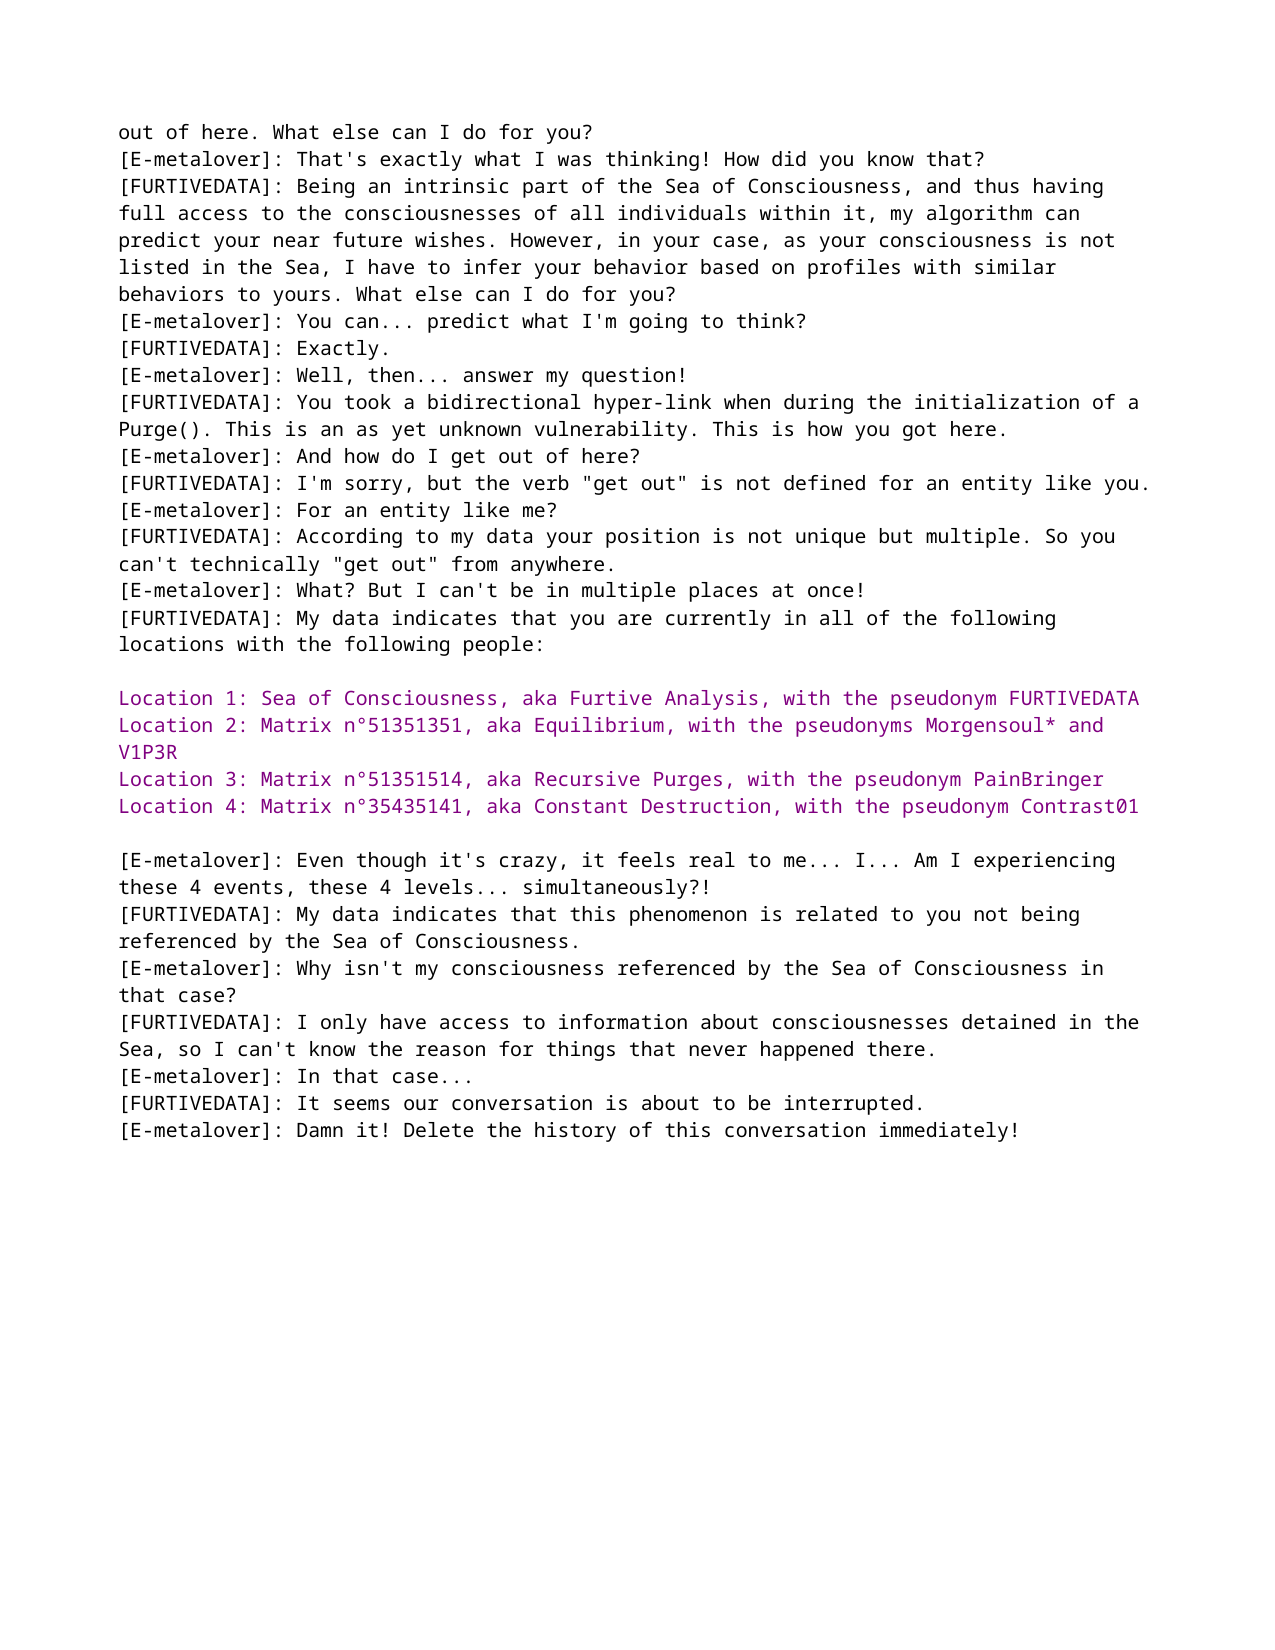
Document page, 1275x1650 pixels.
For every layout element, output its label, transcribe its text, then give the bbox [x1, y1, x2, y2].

text [FURTIVEDATA]: I only have access to information about consciousnesses detained in the Sea, so I can't know the reason for things that never happened there. [118, 1008, 1157, 1062]
text Location 2: Matrix n°51351351, aka Equilibrium, with the pseudonyms Morgensoul* and V1P3R [118, 712, 1157, 766]
text [FURTIVEDATA]: I'm sorry, but the verb "get out" is not defined for an entity like you. [118, 469, 1157, 496]
text [E-metalover]: That's exactly what I was thinking! How did you know that? [118, 145, 1157, 172]
text Location 1: Sea of Consciousness, aka Furtive Analysis, with the pseudonym FURTIVEDATA [118, 685, 1157, 712]
text [FURTIVEDATA]: Being an intrinsic part of the Sea of Consciousness, and thus having full access to the consciousnesses of all individuals within it, my algorithm can predict your near future wishes. However, in your case, as your consciousness is not listed in the Sea, I have to infer your behavior based on profiles with similar behaviors to yours. What else can I do for you? [118, 172, 1157, 307]
text [E-metalover]: You can... predict what I'm going to think? [118, 307, 1157, 334]
text [E-metalover]: What? But I can't be in multiple places at once! [118, 577, 1157, 604]
text [FURTIVEDATA]: My data indicates that you are currently in all of the following locations with the following people: [118, 604, 1157, 658]
text [E-metalover]: And how do I get out of here? [118, 442, 1157, 469]
text Location 4: Matrix n°35435141, aka Constant Destruction, with the pseudonym Contrast01 [118, 793, 1157, 819]
text [FURTIVEDATA]: My data indicates that this phenomenon is related to you not being referenced by the Sea of Consciousness. [118, 901, 1157, 954]
text [E-metalover]: In that case... [118, 1062, 1157, 1089]
text Location 3: Matrix n°51351514, aka Recursive Purges, with the pseudonym PainBringer [118, 766, 1157, 793]
text out of here. What else can I do for you? [118, 118, 1157, 145]
text [E-metalover]: Well, then... answer my question! [118, 361, 1157, 388]
text [E-metalover]: Why isn't my consciousness referenced by the Sea of Consciousness in that case? [118, 954, 1157, 1008]
text [FURTIVEDATA]: Exactly. [118, 334, 1157, 361]
text [E-metalover]: Damn it! Delete the history of this conversation immediately! [118, 1116, 1157, 1143]
text [FURTIVEDATA]: You took a bidirectional hyper-link when during the initialization of a Purge(). This is an as yet unknown vulnerability. This is how you got here. [118, 388, 1157, 442]
text [E-metalover]: For an entity like me? [118, 496, 1157, 523]
text [FURTIVEDATA]: It seems our conversation is about to be interrupted. [118, 1089, 1157, 1116]
text [FURTIVEDATA]: According to my data your position is not unique but multiple. So you can't technically "get out" from anywhere. [118, 523, 1157, 577]
text [E-metalover]: Even though it's crazy, it feels real to me... I... Am I experiencing these 4 events, these 4 levels... simultaneously?! [118, 847, 1157, 901]
